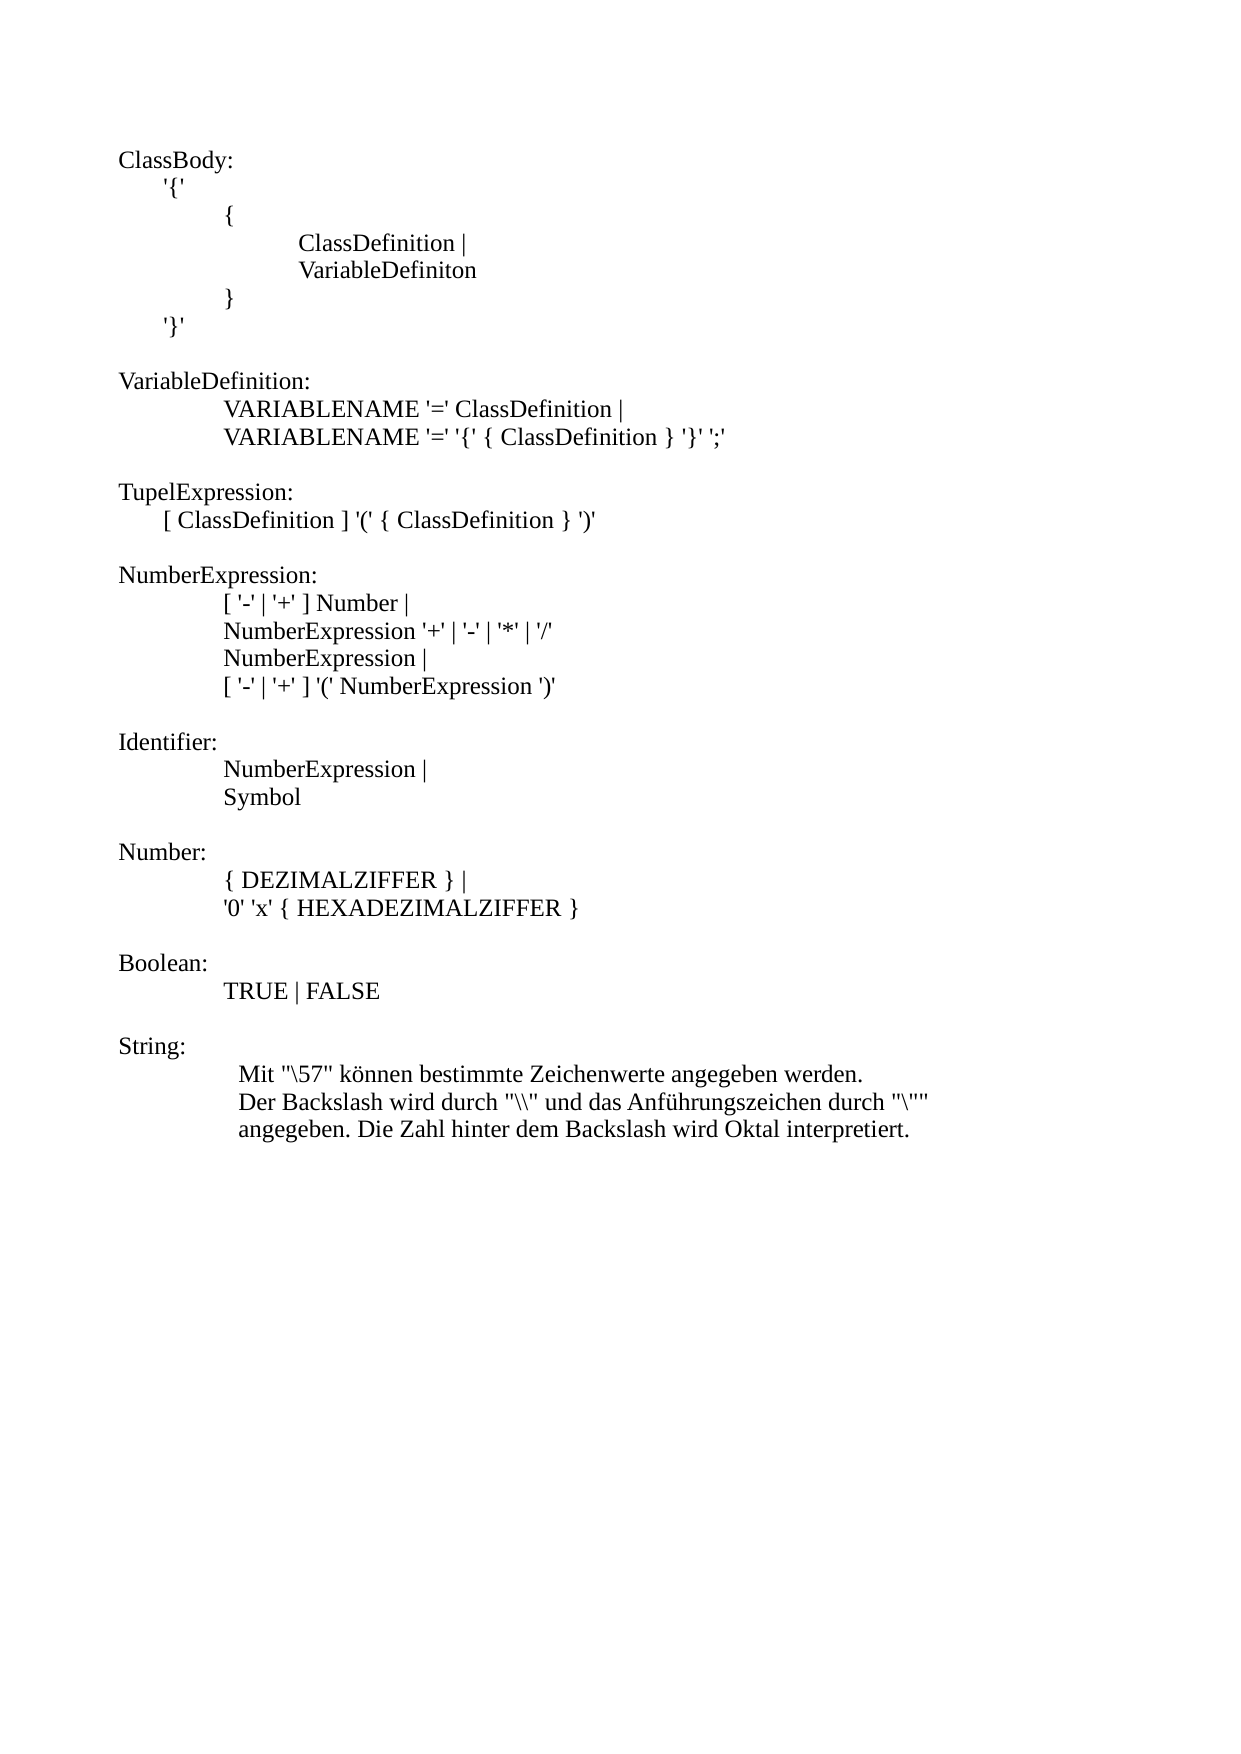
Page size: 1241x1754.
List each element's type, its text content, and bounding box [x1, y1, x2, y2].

text Mit "\57" können bestimmte Zeichenwerte angegeben werden. [118, 1060, 1122, 1088]
text String: [118, 1032, 1122, 1060]
list ClassBody: [118, 146, 1122, 173]
list Symbol [118, 783, 1122, 811]
list TupelExpression: [118, 478, 1122, 506]
list TRUE | FALSE [118, 977, 1122, 1005]
list '0' 'x' { HEXADEZIMALZIFFER } [118, 894, 1122, 922]
text Der Backslash wird durch "\\" und das Anführungszeichen durch "\"" [118, 1088, 1122, 1116]
list Number: [118, 838, 1122, 866]
list VARIABLENAME '=' ClassDefinition | [118, 395, 1122, 423]
list VariableDefinition: [118, 367, 1122, 395]
list [ ClassDefinition ] '(' { ClassDefinition } ')' [118, 506, 1122, 534]
list [ '-' | '+' ] Number | [118, 589, 1122, 617]
list '{' [118, 173, 1122, 201]
text angegeben. Die Zahl hinter dem Backslash wird Oktal interpretiert. [118, 1116, 1122, 1143]
list } [118, 284, 1122, 312]
list Identifier: [118, 728, 1122, 755]
list VARIABLENAME '=' '{' { ClassDefinition } '}' ';' [118, 423, 1122, 451]
list { DEZIMALZIFFER } | [118, 866, 1122, 894]
list VariableDefiniton [118, 257, 1122, 284]
list [ '-' | '+' ] '(' NumberExpression ')' [118, 672, 1122, 700]
list Boolean: [118, 949, 1122, 977]
list { [118, 201, 1122, 229]
list NumberExpression | [118, 755, 1122, 783]
list NumberExpression '+' | '-' | '*' | '/' [118, 617, 1122, 644]
list '}' [118, 312, 1122, 340]
list NumberExpression | [118, 644, 1122, 672]
list ClassDefinition | [118, 229, 1122, 257]
list NumberExpression: [118, 561, 1122, 589]
